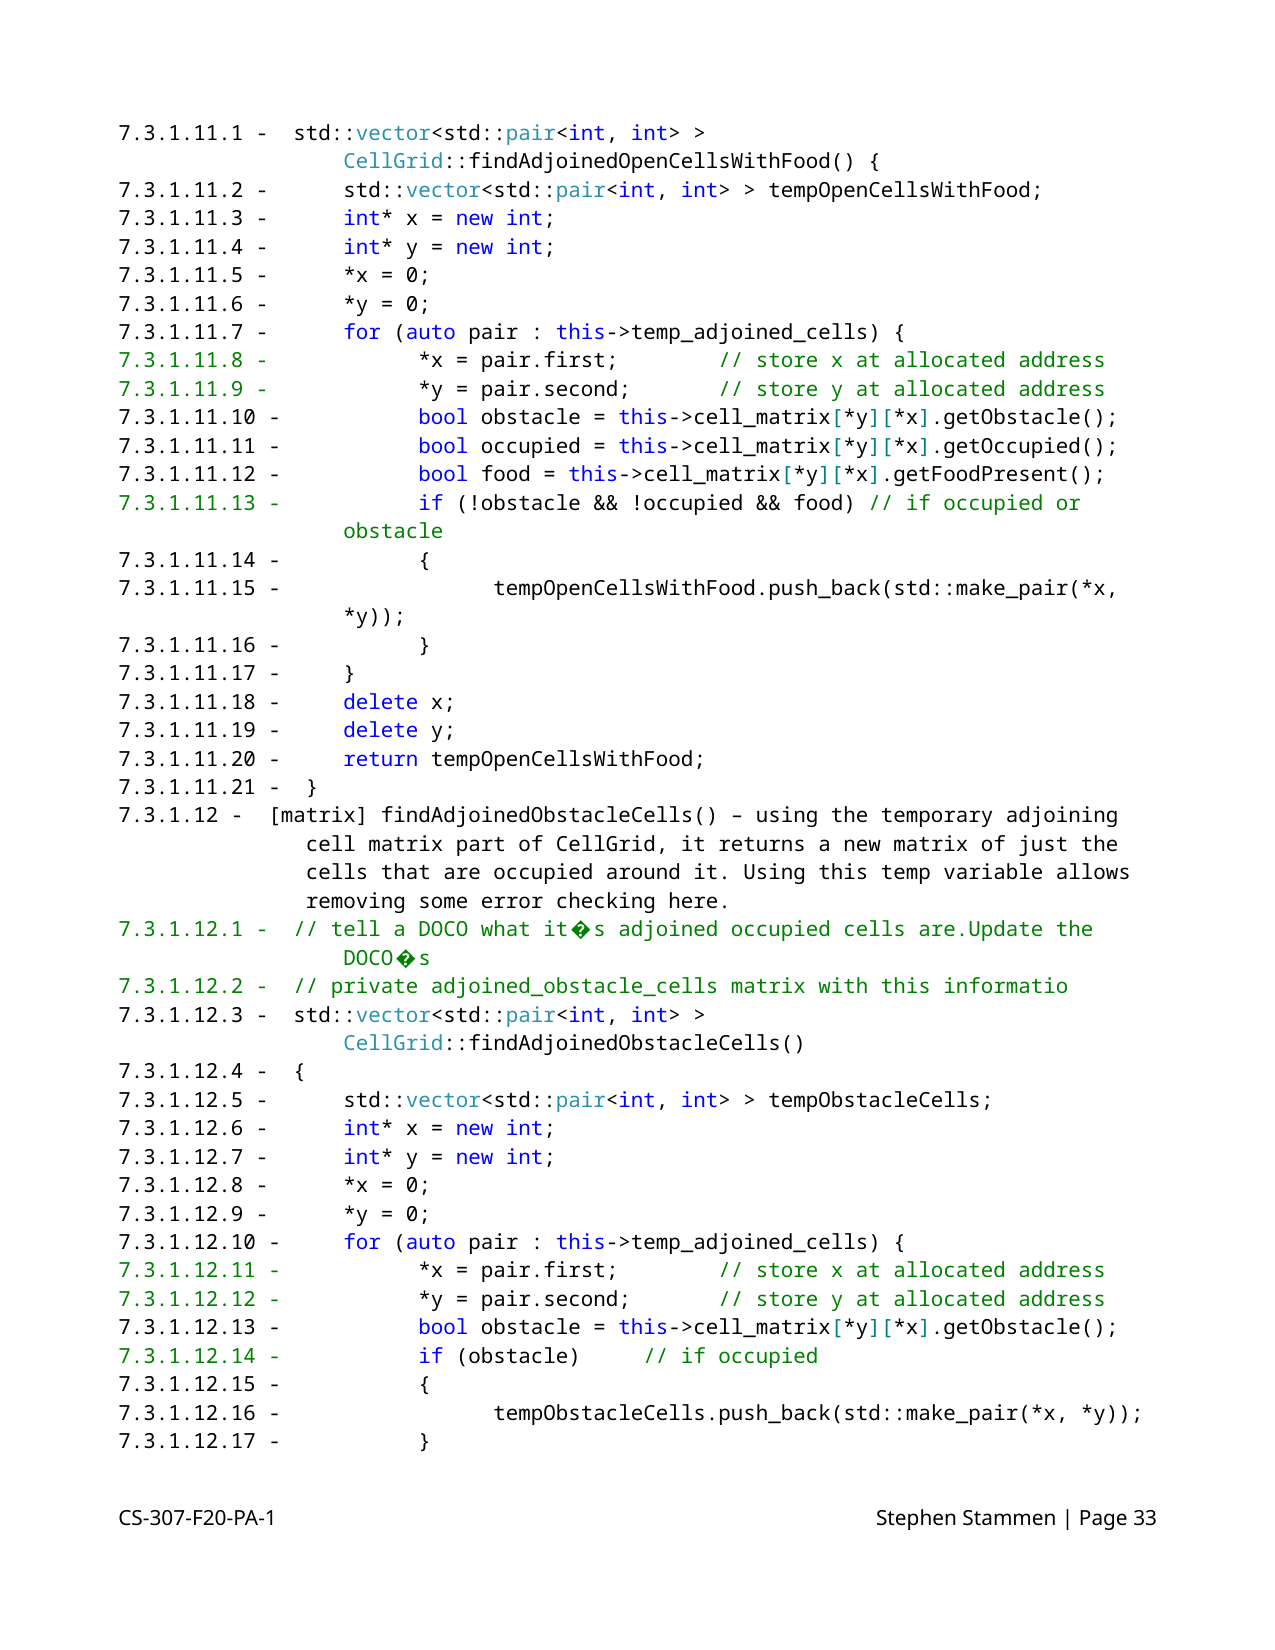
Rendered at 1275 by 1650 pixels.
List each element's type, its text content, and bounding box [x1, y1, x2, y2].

list std::vector<std::pair<int, int> > CellGrid::findAdjoinedOpenCellsWithFood() { [118, 118, 1157, 175]
list bool obstacle = this->cell_matrix[*y][*x].getObstacle(); [118, 1312, 1157, 1341]
list { [118, 545, 1157, 573]
list *x = 0; [118, 1170, 1157, 1199]
list // tell a DOCO what it�s adjoined occupied cells are.Update the DOCO�s [118, 914, 1157, 971]
list [matrix] findAdjoinedObstacleCells() – using the temporary adjoining cell matrix part of CellGrid, it returns a new matrix of just the cells that are occupied around it. Using this temp variable allows removing some error checking here. [118, 801, 1157, 914]
list delete x; [118, 687, 1157, 715]
list } [118, 772, 1157, 801]
list int* x = new int; [118, 1113, 1157, 1142]
list std::vector<std::pair<int, int> > tempOpenCellsWithFood; [118, 175, 1157, 203]
list { [118, 1369, 1157, 1398]
list delete y; [118, 715, 1157, 744]
list *x = pair.first; // store x at allocated address [118, 1256, 1157, 1284]
list int* y = new int; [118, 1142, 1157, 1170]
list std::vector<std::pair<int, int> > tempObstacleCells; [118, 1085, 1157, 1113]
list if (obstacle) // if occupied [118, 1341, 1157, 1369]
list *x = pair.first; // store x at allocated address [118, 346, 1157, 374]
list *y = pair.second; // store y at allocated address [118, 374, 1157, 402]
list *y = 0; [118, 1199, 1157, 1227]
list *y = pair.second; // store y at allocated address [118, 1284, 1157, 1312]
list } [118, 658, 1157, 687]
list *x = 0; [118, 260, 1157, 289]
list for (auto pair : this->temp_adjoined_cells) { [118, 317, 1157, 346]
list bool food = this->cell_matrix[*y][*x].getFoodPresent(); [118, 459, 1157, 488]
list tempObstacleCells.push_back(std::make_pair(*x, *y)); [118, 1398, 1157, 1426]
list // private adjoined_obstacle_cells matrix with this informatio [118, 971, 1157, 1000]
list { [118, 1057, 1157, 1085]
list for (auto pair : this->temp_adjoined_cells) { [118, 1227, 1157, 1256]
list int* y = new int; [118, 232, 1157, 260]
list return tempOpenCellsWithFood; [118, 744, 1157, 772]
list } [118, 630, 1157, 658]
list bool obstacle = this->cell_matrix[*y][*x].getObstacle(); [118, 402, 1157, 431]
list if (!obstacle && !occupied && food) // if occupied or obstacle [118, 488, 1157, 545]
list std::vector<std::pair<int, int> > CellGrid::findAdjoinedObstacleCells() [118, 1000, 1157, 1057]
list int* x = new int; [118, 203, 1157, 232]
list bool occupied = this->cell_matrix[*y][*x].getOccupied(); [118, 431, 1157, 459]
list *y = 0; [118, 289, 1157, 317]
list } [118, 1426, 1157, 1455]
list tempOpenCellsWithFood.push_back(std::make_pair(*x, *y)); [118, 573, 1157, 630]
